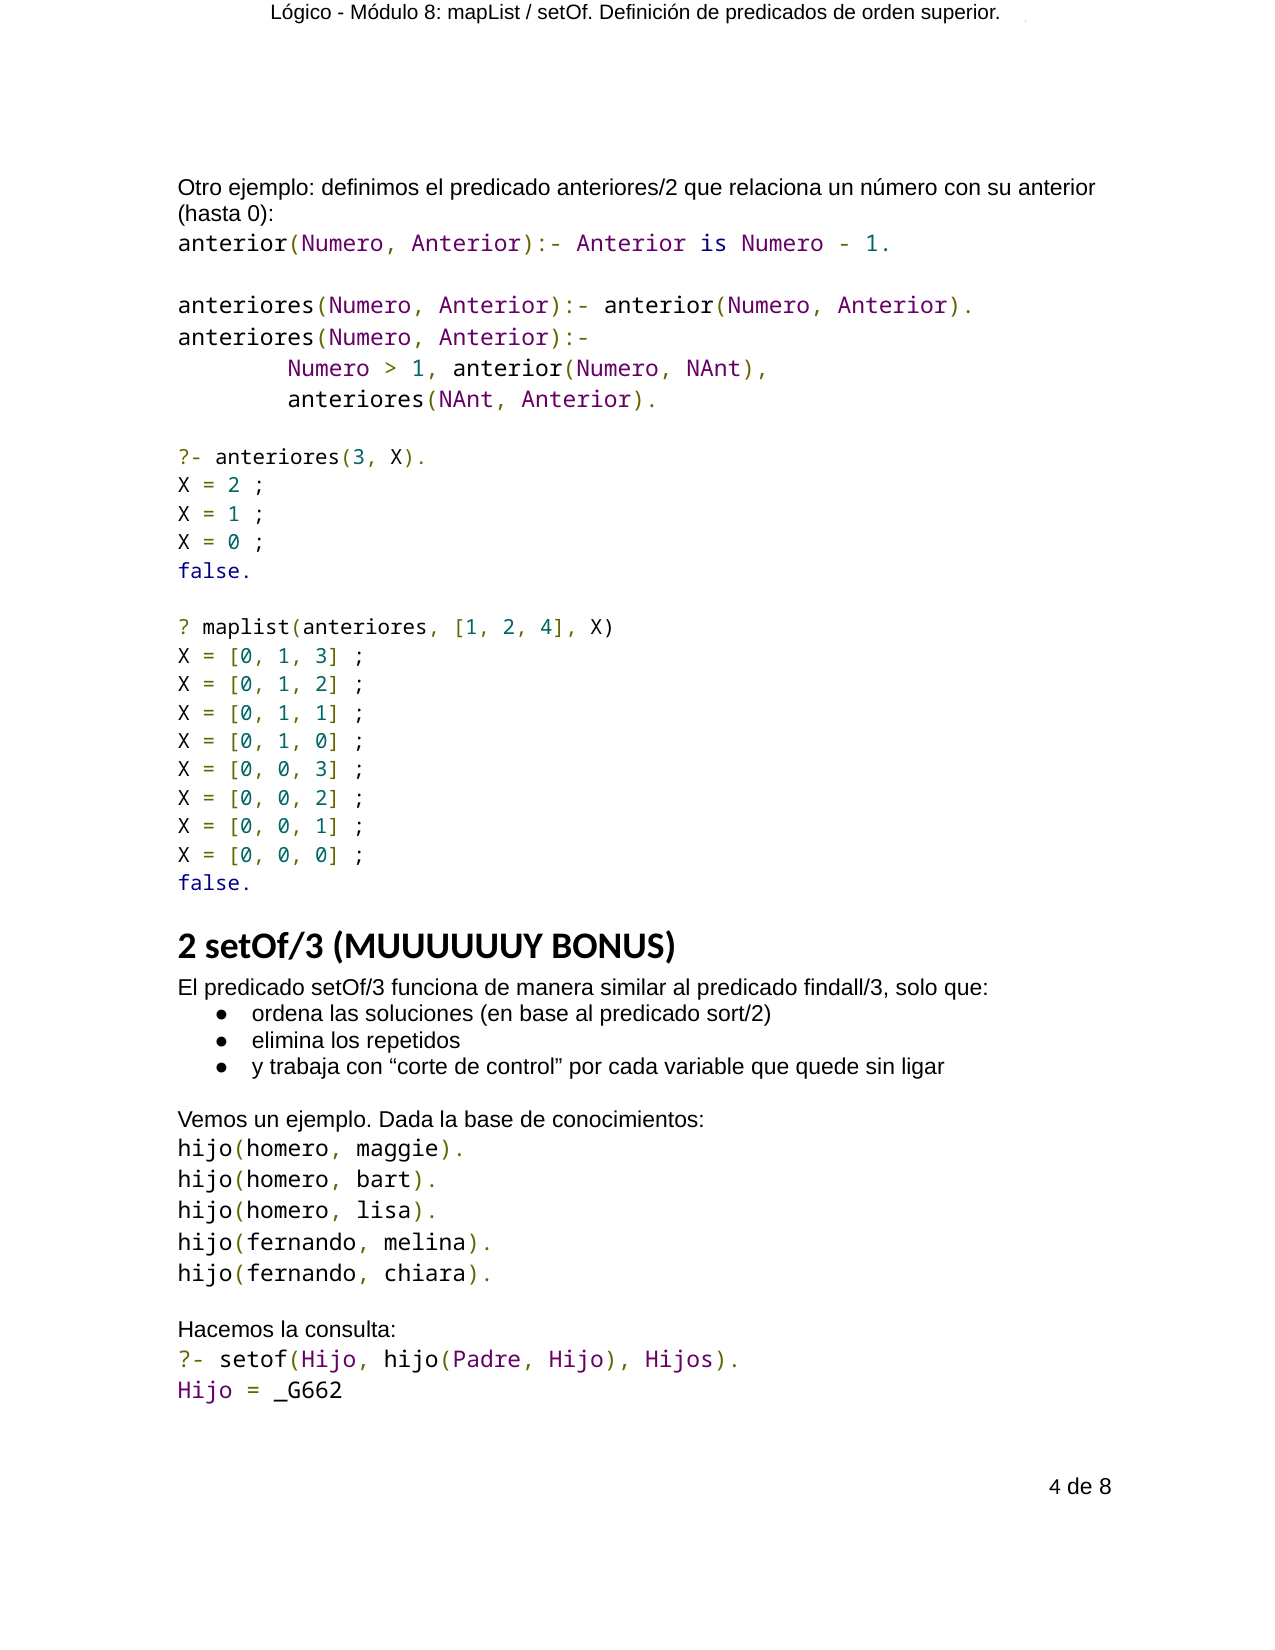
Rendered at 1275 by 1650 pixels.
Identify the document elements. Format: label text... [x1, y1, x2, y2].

text X = [0, 0, 0] ; [177, 840, 1137, 868]
text Vemos un ejemplo. Dada la base de conocimientos: [177, 1106, 1137, 1132]
text X = [0, 1, 2] ; [177, 669, 1137, 698]
text X = 1 ; [177, 499, 1137, 527]
text false. [177, 556, 1137, 584]
text false. [177, 868, 1137, 897]
text ?- anteriores(3, X). [177, 442, 1137, 471]
text Otro ejemplo: definimos el predicado anteriores/2 que relaciona un número con su anterior (hasta 0): [177, 174, 1137, 227]
text X = [0, 1, 0] ; [177, 726, 1137, 754]
text hijo(fernando, melina). [177, 1226, 1137, 1257]
text hijo(fernando, chiara). [177, 1257, 1137, 1288]
text X = [0, 0, 3] ; [177, 754, 1137, 783]
text X = [0, 1, 1] ; [177, 698, 1137, 726]
text anteriores(Numero, Anterior):- [177, 320, 1137, 352]
list y trabaja con “corte de control” por cada variable que quede sin ligar [214, 1053, 1137, 1079]
list ordena las soluciones (en base al predicado sort/2) [214, 1000, 1137, 1027]
text ?- setof(Hijo, hijo(Padre, Hijo), Hijos). [177, 1343, 1137, 1374]
text X = [0, 0, 2] ; [177, 783, 1137, 811]
text anterior(Numero, Anterior):- Anterior is Numero - 1. [177, 227, 1137, 258]
text X = [0, 0, 1] ; [177, 811, 1137, 840]
text El predicado setOf/3 funciona de manera similar al predicado findall/3, solo que: [177, 974, 1137, 1000]
text Hacemos la consulta: [177, 1316, 1137, 1343]
text hijo(homero, maggie). [177, 1132, 1137, 1163]
text hijo(homero, lisa). [177, 1194, 1137, 1226]
text X = 2 ; [177, 471, 1137, 499]
text X = 0 ; [177, 527, 1137, 556]
text Hijo = _G662 [177, 1374, 1137, 1405]
text anteriores(Numero, Anterior):- anterior(Numero, Anterior). [177, 289, 1137, 320]
list elimina los repetidos [214, 1027, 1137, 1053]
subtitle 2 setOf/3 (MUUUUUUY BONUS) [177, 922, 1137, 968]
text X = [0, 1, 3] ; [177, 641, 1137, 669]
text ? maplist(anteriores, [1, 2, 4], X) [177, 612, 1137, 641]
text anteriores(NAnt, Anterior). [177, 383, 1137, 414]
text Numero > 1, anterior(Numero, NAnt), [177, 352, 1137, 383]
text hijo(homero, bart). [177, 1163, 1137, 1194]
